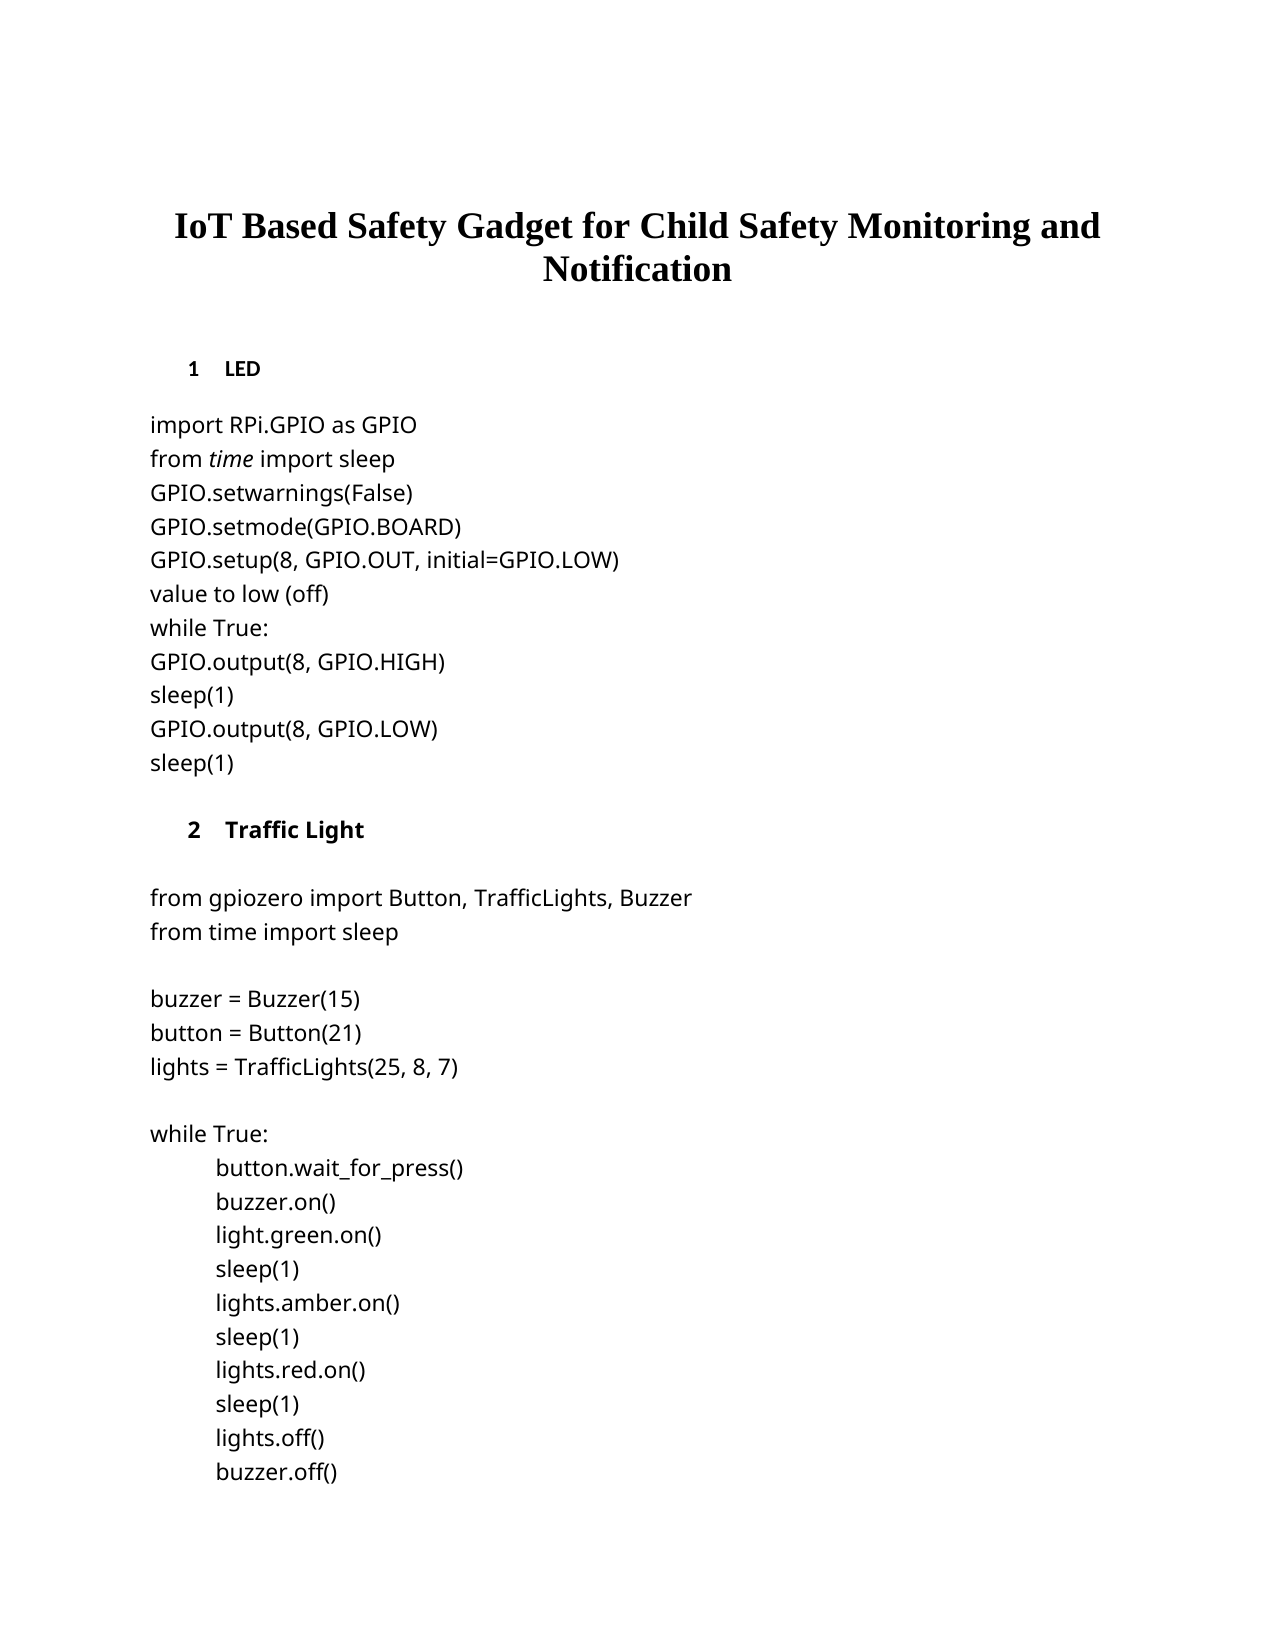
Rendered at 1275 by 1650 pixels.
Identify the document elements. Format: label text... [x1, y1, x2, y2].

text while True: [150, 1115, 1125, 1149]
text GPIO.output(8, GPIO.HIGH) [150, 643, 1125, 677]
text sleep(1) [150, 1250, 1125, 1284]
text lights.red.on() [150, 1352, 1125, 1385]
text sleep(1) [150, 1385, 1125, 1419]
text lights.off() [150, 1419, 1125, 1453]
text import RPi.GPIO as GPIO [150, 407, 1125, 440]
text sleep(1) [150, 1318, 1125, 1352]
text buzzer = Buzzer(15) [150, 980, 1125, 1014]
text light.green.on() [150, 1217, 1125, 1250]
list LED [187, 354, 1125, 382]
text GPIO.output(8, GPIO.LOW) [150, 710, 1125, 744]
text lights.amber.on() [150, 1284, 1125, 1318]
text GPIO.setup(8, GPIO.OUT, initial=GPIO.LOW) [150, 542, 1125, 575]
text while True: [150, 609, 1125, 643]
text value to low (off) [150, 575, 1125, 609]
text from time import sleep [150, 913, 1125, 947]
text button.wait_for_press() [150, 1149, 1125, 1183]
subtitle IoT Based Safety Gadget for Child Safety Monitoring and Notification [150, 203, 1125, 289]
text from time import sleep [150, 440, 1125, 474]
text from gpiozero import Button, TrafficLights, Buzzer [150, 879, 1125, 913]
text buzzer.off() [150, 1453, 1125, 1487]
text buzzer.on() [150, 1183, 1125, 1217]
list Traffic Light [187, 812, 1125, 845]
text button = Button(21) [150, 1014, 1125, 1048]
text sleep(1) [150, 744, 1125, 778]
text lights = TrafficLights(25, 8, 7) [150, 1048, 1125, 1082]
text GPIO.setwarnings(False) [150, 474, 1125, 508]
text GPIO.setmode(GPIO.BOARD) [150, 508, 1125, 542]
text sleep(1) [150, 677, 1125, 710]
